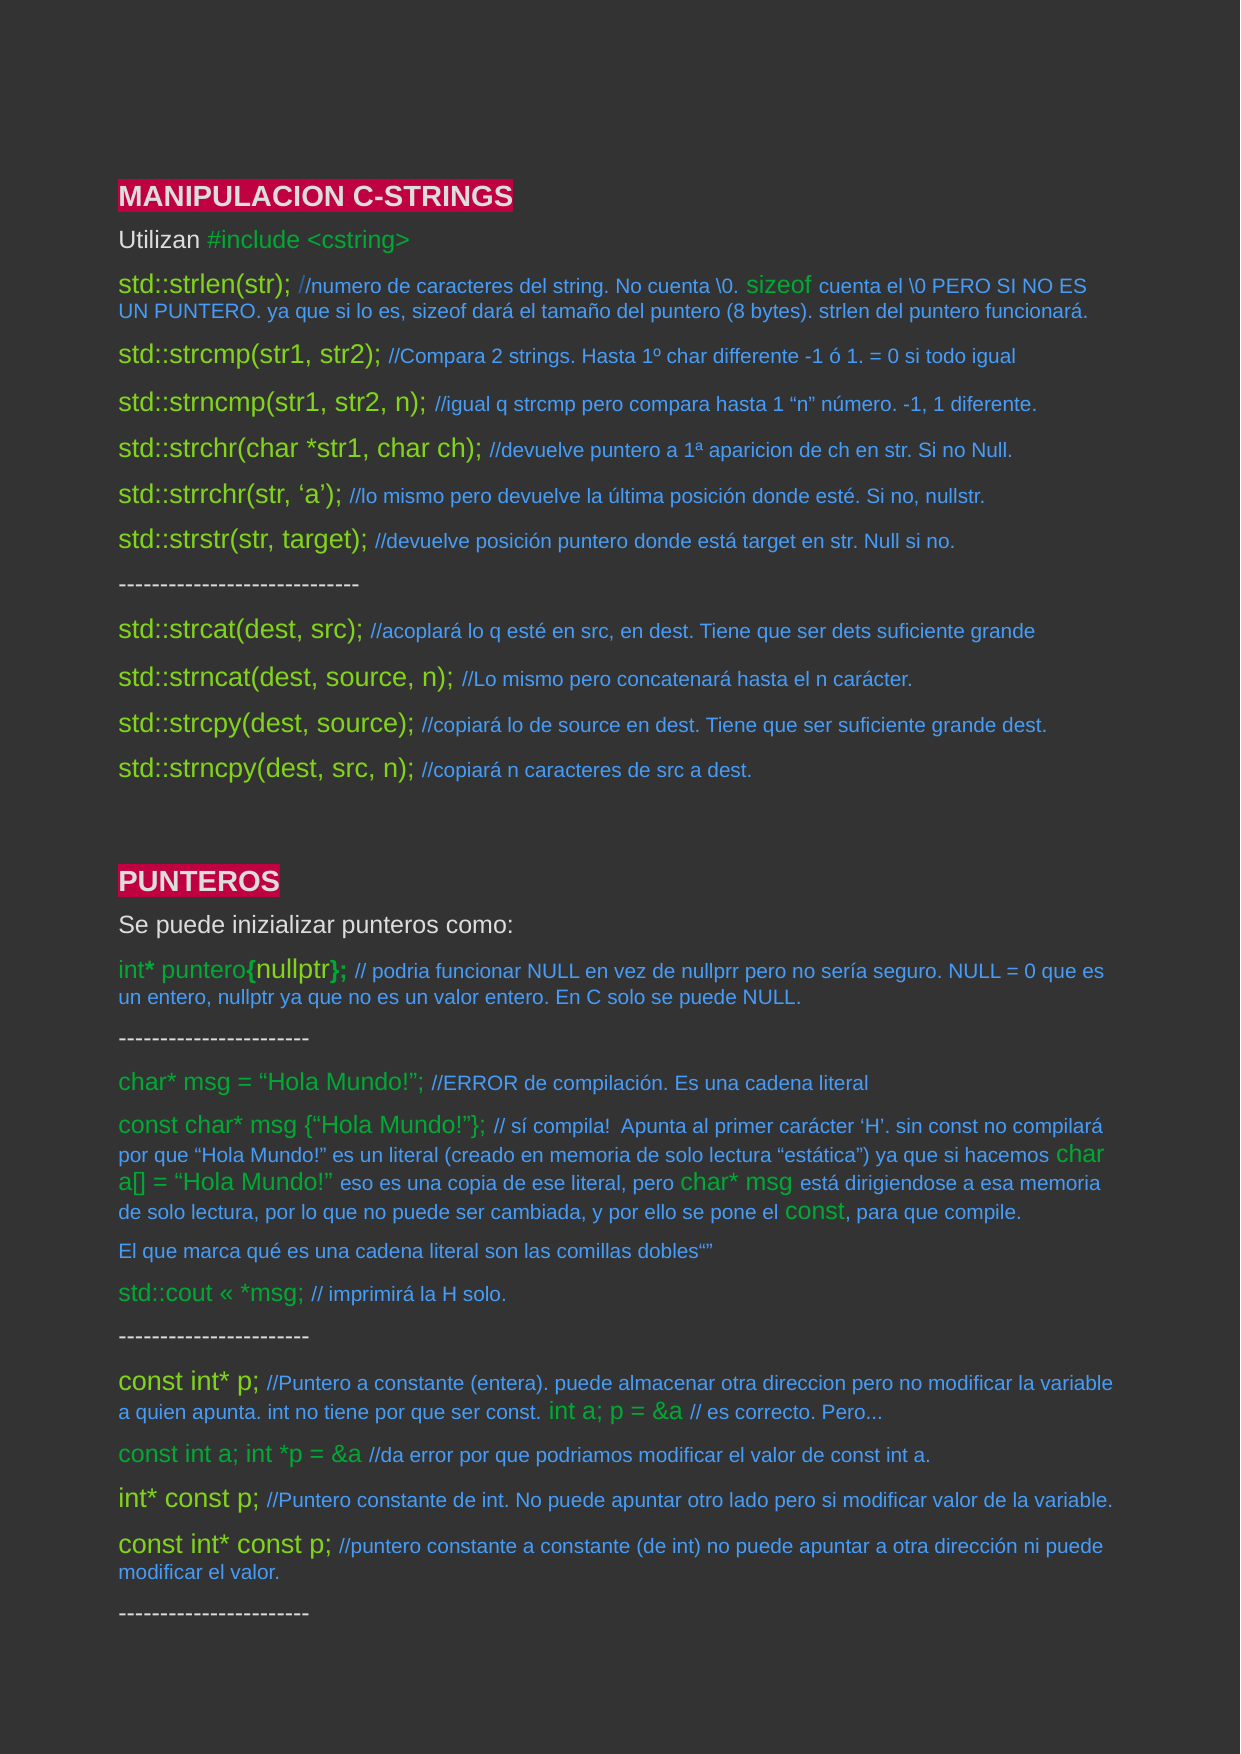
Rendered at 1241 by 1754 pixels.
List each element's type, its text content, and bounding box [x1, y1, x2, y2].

text std::strlen(str); //numero de caracteres del string. No cuenta \0. sizeof cuenta el \0 PERO SI NO ES UN PUNTERO. ya que si lo es, sizeof dará el tamaño del puntero (8 bytes). strlen del puntero funcionará. [118, 268, 1122, 323]
text ----------------------- [118, 1321, 1122, 1350]
text std::strcpy(dest, source); //copiará lo de source en dest. Tiene que ser suficiente grande dest. [118, 707, 1122, 738]
text Utilizan #include <cstring> [118, 225, 1122, 253]
text int* puntero{nullptr}; // podria funcionar NULL en vez de nullprr pero no sería seguro. NULL = 0 que es un entero, nullptr ya que no es un valor entero. En C solo se puede NULL. [118, 953, 1122, 1008]
text std::strcmp(str1, str2); //Compara 2 strings. Hasta 1º char differente -1 ó 1. = 0 si todo igual [118, 338, 1122, 369]
text std::strncat(dest, source, n); //Lo mismo pero concatenará hasta el n carácter. [118, 658, 1122, 692]
text std::strrchr(str, ‘a’); //lo mismo pero devuelve la última posición donde esté. Si no, nullstr. [118, 478, 1122, 509]
text std::strncmp(str1, str2, n); //igual q strcmp pero compara hasta 1 “n” número. -1, 1 diferente. [118, 384, 1122, 417]
text const int* const p; //puntero constante a constante (de int) no puede apuntar a otra dirección ni puede modificar el valor. [118, 1528, 1122, 1583]
text ----------------------- [118, 1598, 1122, 1627]
text std::strcat(dest, src); //acoplará lo q esté en src, en dest. Tiene que ser dets suficiente grande [118, 613, 1122, 644]
text Se puede inizializar punteros como: [118, 910, 1122, 939]
text std::strstr(str, target); //devuelve posición puntero donde está target en str. Null si no. [118, 523, 1122, 555]
text std::strncpy(dest, src, n); //copiará n caracteres de src a dest. [118, 752, 1122, 784]
subtitle MANIPULACION C-STRINGS [118, 179, 1122, 212]
text const int* p; //Puntero a constante (entera). puede almacenar otra direccion pero no modificar la variable a quien apunta. int no tiene por que ser const. int a; p = &a // es correcto. Pero... [118, 1364, 1122, 1424]
text char* msg = “Hola Mundo!”; //ERROR de compilación. Es una cadena literal [118, 1066, 1122, 1095]
text std::cout « *msg; // imprimirá la H solo. [118, 1278, 1122, 1307]
text El que marca qué es una cadena literal son las comillas dobles“” [118, 1239, 1122, 1263]
text int* const p; //Puntero constante de int. No puede apuntar otro lado pero si modificar valor de la variable. [118, 1482, 1122, 1514]
text ----------------------------- [118, 569, 1122, 598]
text std::strchr(char *str1, char ch); //devuelve puntero a 1ª aparicion de ch en str. Si no Null. [118, 432, 1122, 463]
text ----------------------- [118, 1023, 1122, 1052]
subtitle PUNTEROS [118, 864, 1122, 897]
text const char* msg {“Hola Mundo!”}; // sí compila! Apunta al primer carácter ‘H’. sin const no compilará por que “Hola Mundo!” es un literal (creado en memoria de solo lectura “estática”) ya que si hacemos char a[] = “Hola Mundo!” eso es una copia de ese literal, pero char* msg está dirigiendose a esa memoria de solo lectura, por lo que no puede ser cambiada, y por ello se pone el const, para que compile. [118, 1110, 1122, 1225]
text const int a; int *p = &a //da error por que podriamos modificar el valor de const int a. [118, 1439, 1122, 1468]
